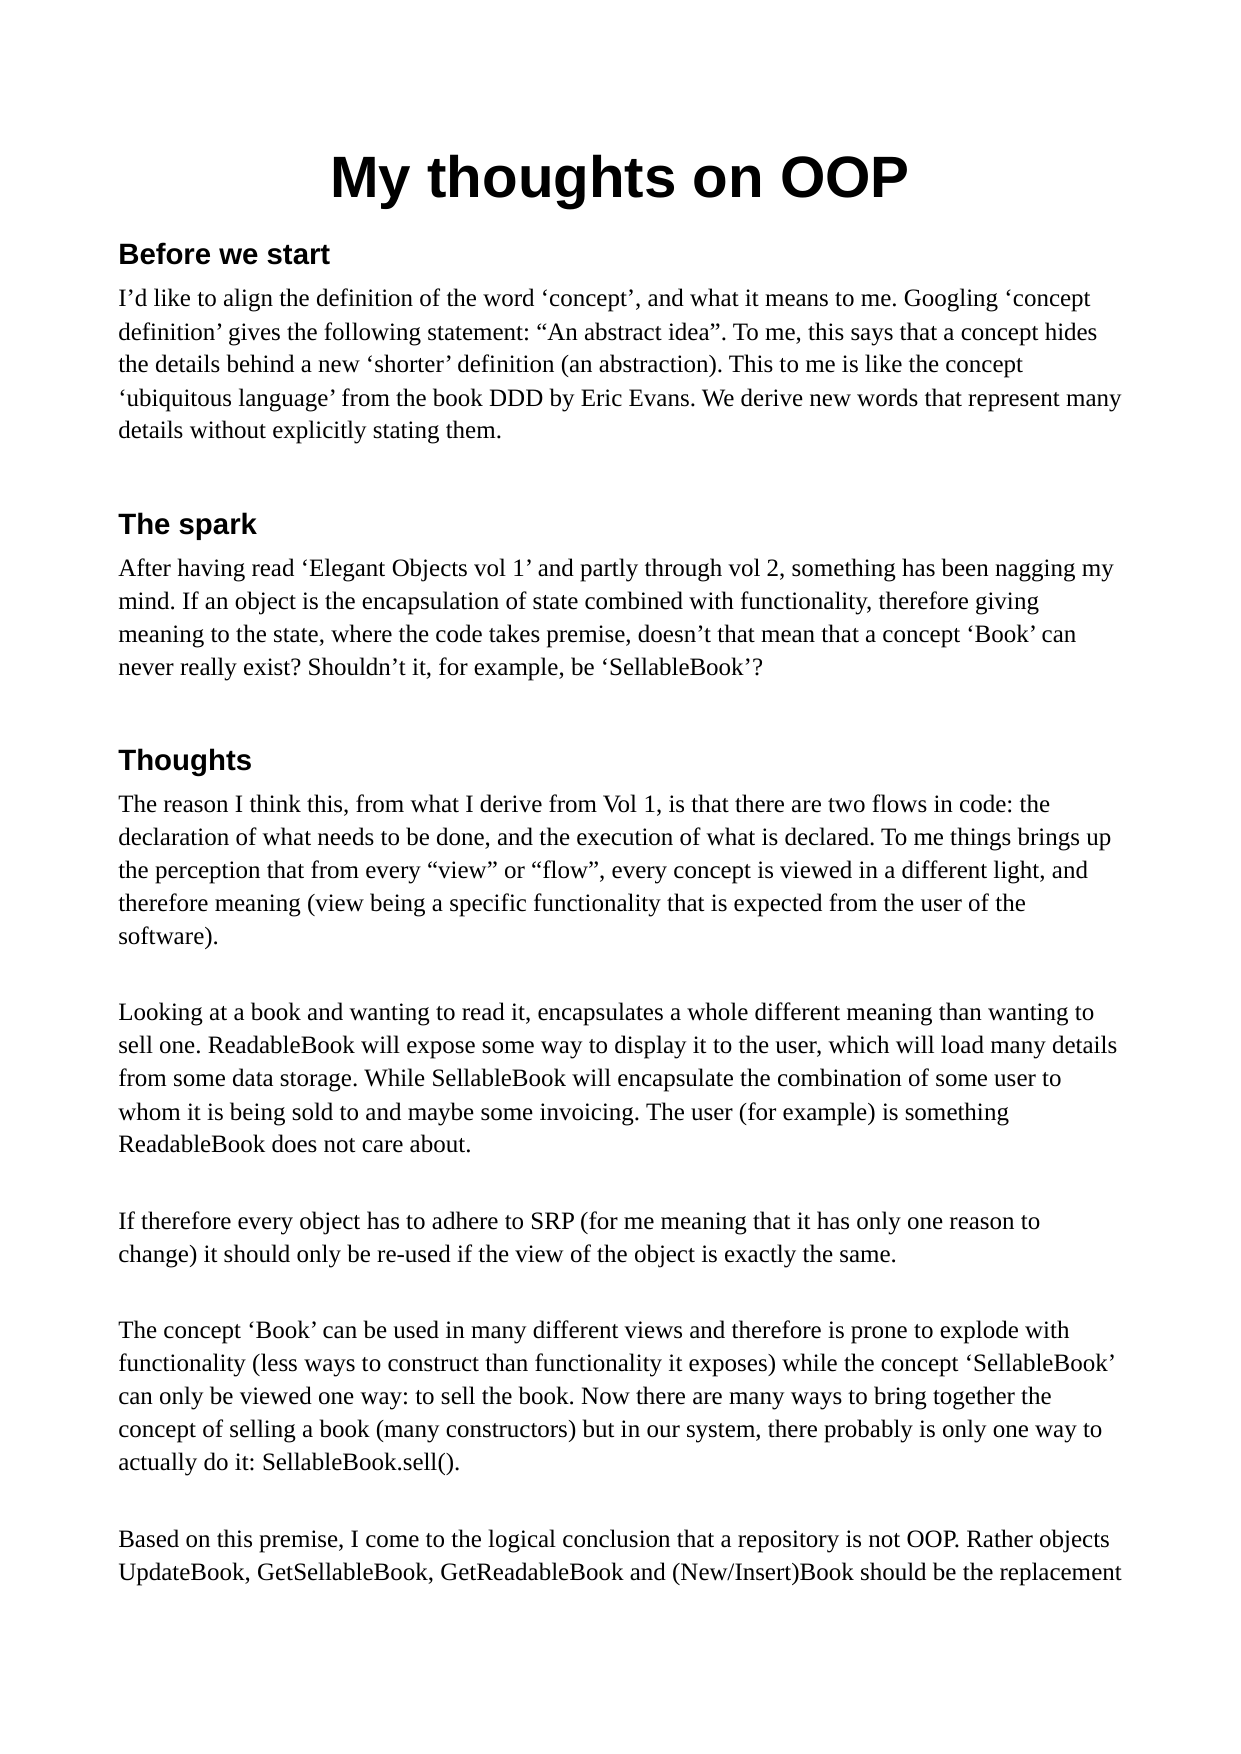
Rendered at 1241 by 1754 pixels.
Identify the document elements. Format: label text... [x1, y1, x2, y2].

text The reason I think this, from what I derive from Vol 1, is that there are two flows in code: the declaration of what needs to be done, and the execution of what is declared. To me things brings up the perception that from every “view” or “flow”, every concept is viewed in a different light, and therefore meaning (view being a specific functionality that is expected from the user of the software). [118, 789, 1122, 950]
text The concept ‘Book’ can be used in many different views and therefore is prone to explode with functionality (less ways to construct than functionality it exposes) while the concept ‘SellableBook’ can only be viewed one way: to sell the book. Now there are many ways to bring together the concept of selling a book (many constructors) but in our system, there probably is only one way to actually do it: SellableBook.sell(). [118, 1315, 1122, 1476]
text Based on this premise, I come to the logical conclusion that a repository is not OOP. Rather objects UpdateBook, GetSellableBook, GetReadableBook and (New/Insert)Book should be the replacement [118, 1524, 1122, 1586]
title My thoughts on OOP [118, 143, 1122, 210]
subtitle Thoughts [118, 743, 1122, 777]
text After having read ‘Elegant Objects vol 1’ and partly through vol 2, something has been nagging my mind. If an object is the encapsulation of state combined with functionality, therefore giving meaning to the state, where the code takes premise, doesn’t that mean that a concept ‘Book’ can never really exist? Shouldn’t it, for example, be ‘SellableBook’? [118, 553, 1122, 681]
subtitle The spark [118, 507, 1122, 540]
text Looking at a book and wanting to read it, encapsulates a whole different meaning than wanting to sell one. ReadableBook will expose some way to display it to the user, which will load many details from some data storage. While SellableBook will encapsulate the combination of some user to whom it is being sold to and maybe some invoicing. The user (for example) is something ReadableBook does not care about. [118, 997, 1122, 1158]
subtitle Before we start [118, 237, 1122, 271]
text If therefore every object has to adhere to SRP (for me meaning that it has only one reason to change) it should only be re-used if the view of the object is exactly the same. [118, 1206, 1122, 1268]
text I’d like to align the definition of the word ‘concept’, and what it means to me. Googling ‘concept definition’ gives the following statement: “An abstract idea”. To me, this says that a concept hides the details behind a new ‘shorter’ definition (an abstraction). This to me is like the concept ‘ubiquitous language’ from the book DDD by Eric Evans. We derive new words that represent many details without explicitly stating them. [118, 283, 1122, 444]
